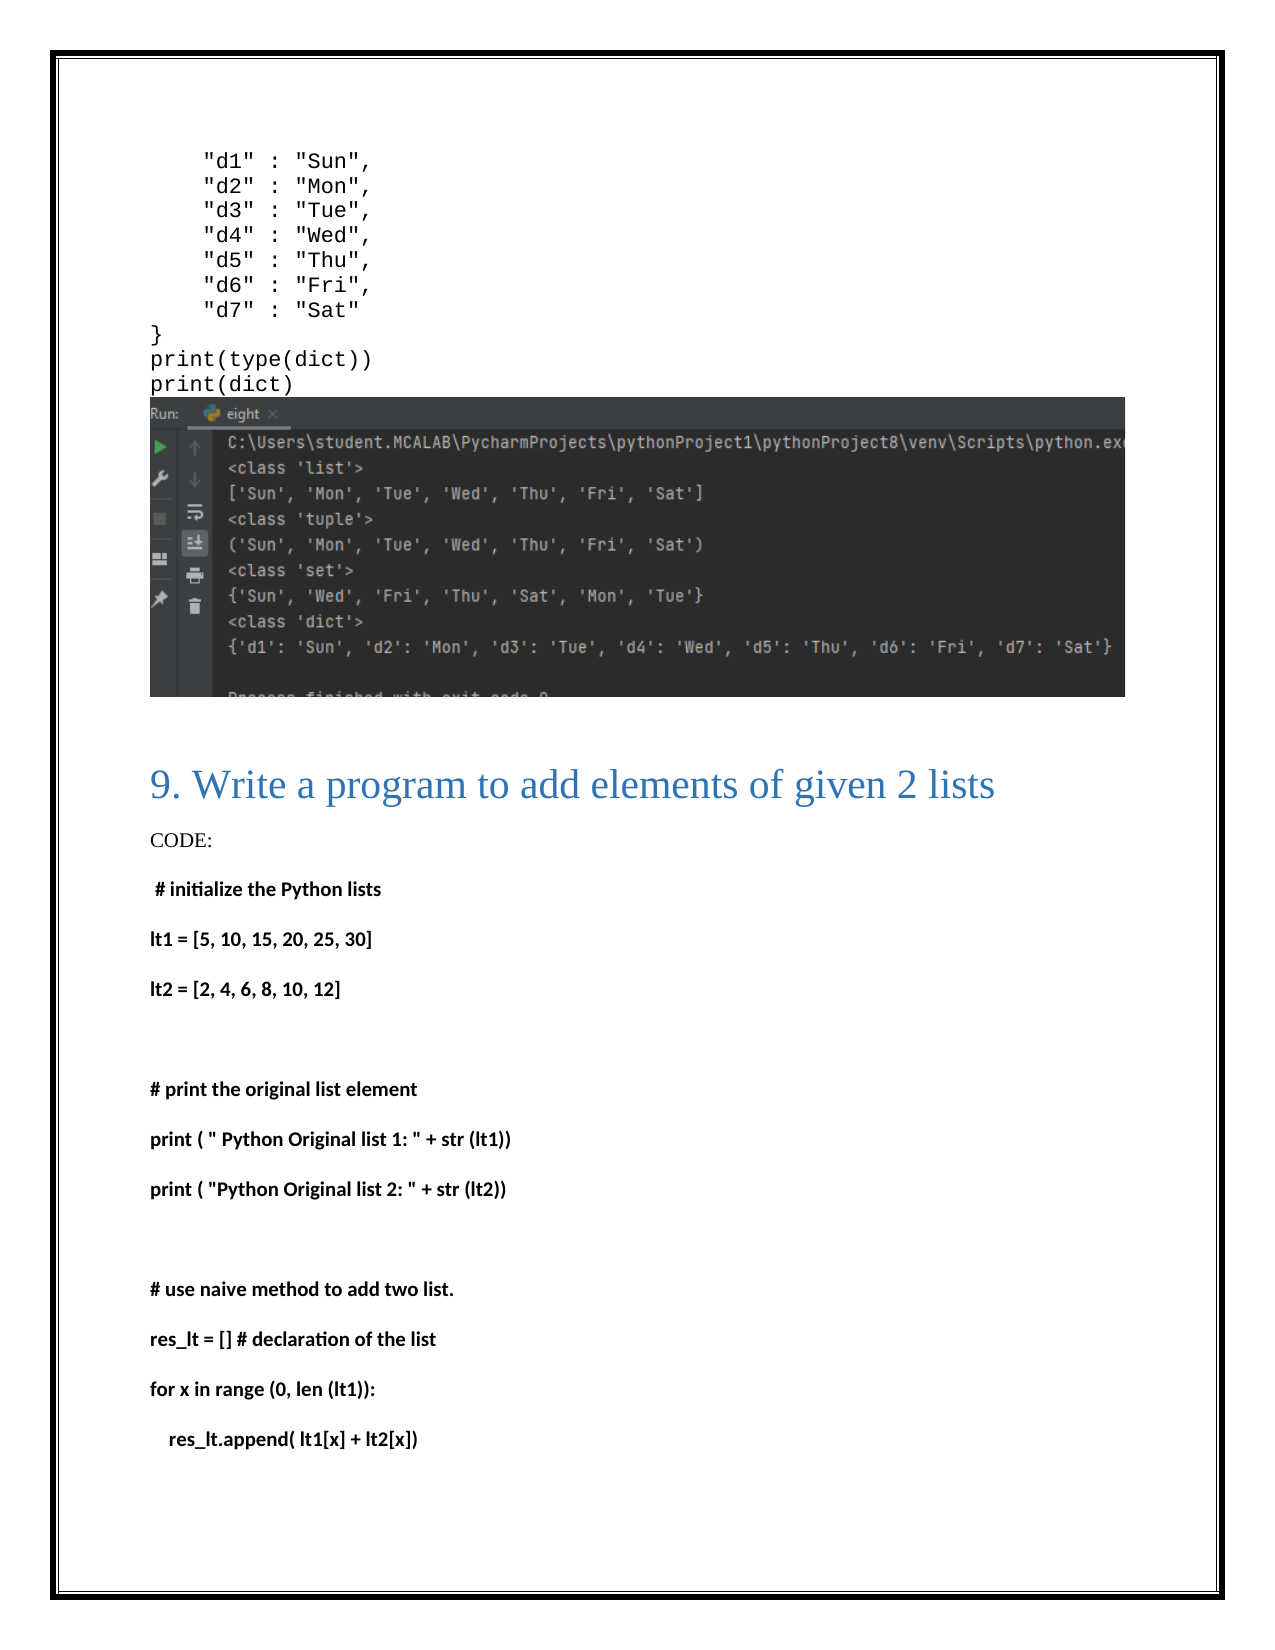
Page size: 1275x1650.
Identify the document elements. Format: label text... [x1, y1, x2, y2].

text lt1 = [5, 10, 15, 20, 25, 30] [150, 926, 1125, 952]
text res_lt = [] # declaration of the list [150, 1326, 1125, 1352]
text "d3" : "Tue", [150, 199, 1125, 224]
text print(dict) [150, 373, 1125, 397]
text # print the original list element [150, 1076, 1125, 1102]
text "d6" : "Fri", [150, 274, 1125, 299]
text for x in range (0, len (lt1)): [150, 1376, 1125, 1402]
text CODE: [150, 828, 1125, 852]
text "d4" : "Wed", [150, 224, 1125, 249]
text # use naive method to add two list. [150, 1276, 1125, 1302]
text print(type(dict)) [150, 348, 1125, 373]
text print ( " Python Original list 1: " + str (lt1)) [150, 1126, 1125, 1152]
text "d7" : "Sat" [150, 299, 1125, 323]
text "d1" : "Sun", [150, 150, 1125, 175]
text print ( "Python Original list 2: " + str (lt2)) [150, 1176, 1125, 1202]
text "d2" : "Mon", [150, 175, 1125, 199]
text "d5" : "Thu", [150, 249, 1125, 274]
text lt2 = [2, 4, 6, 8, 10, 12] [150, 976, 1125, 1002]
text 9. Write a program to add elements of given 2 lists [150, 759, 1125, 807]
text } [150, 323, 1125, 348]
text # initialize the Python lists [150, 876, 1125, 902]
text res_lt.append( lt1[x] + lt2[x]) [150, 1426, 1125, 1452]
picture [150, 397, 1125, 697]
